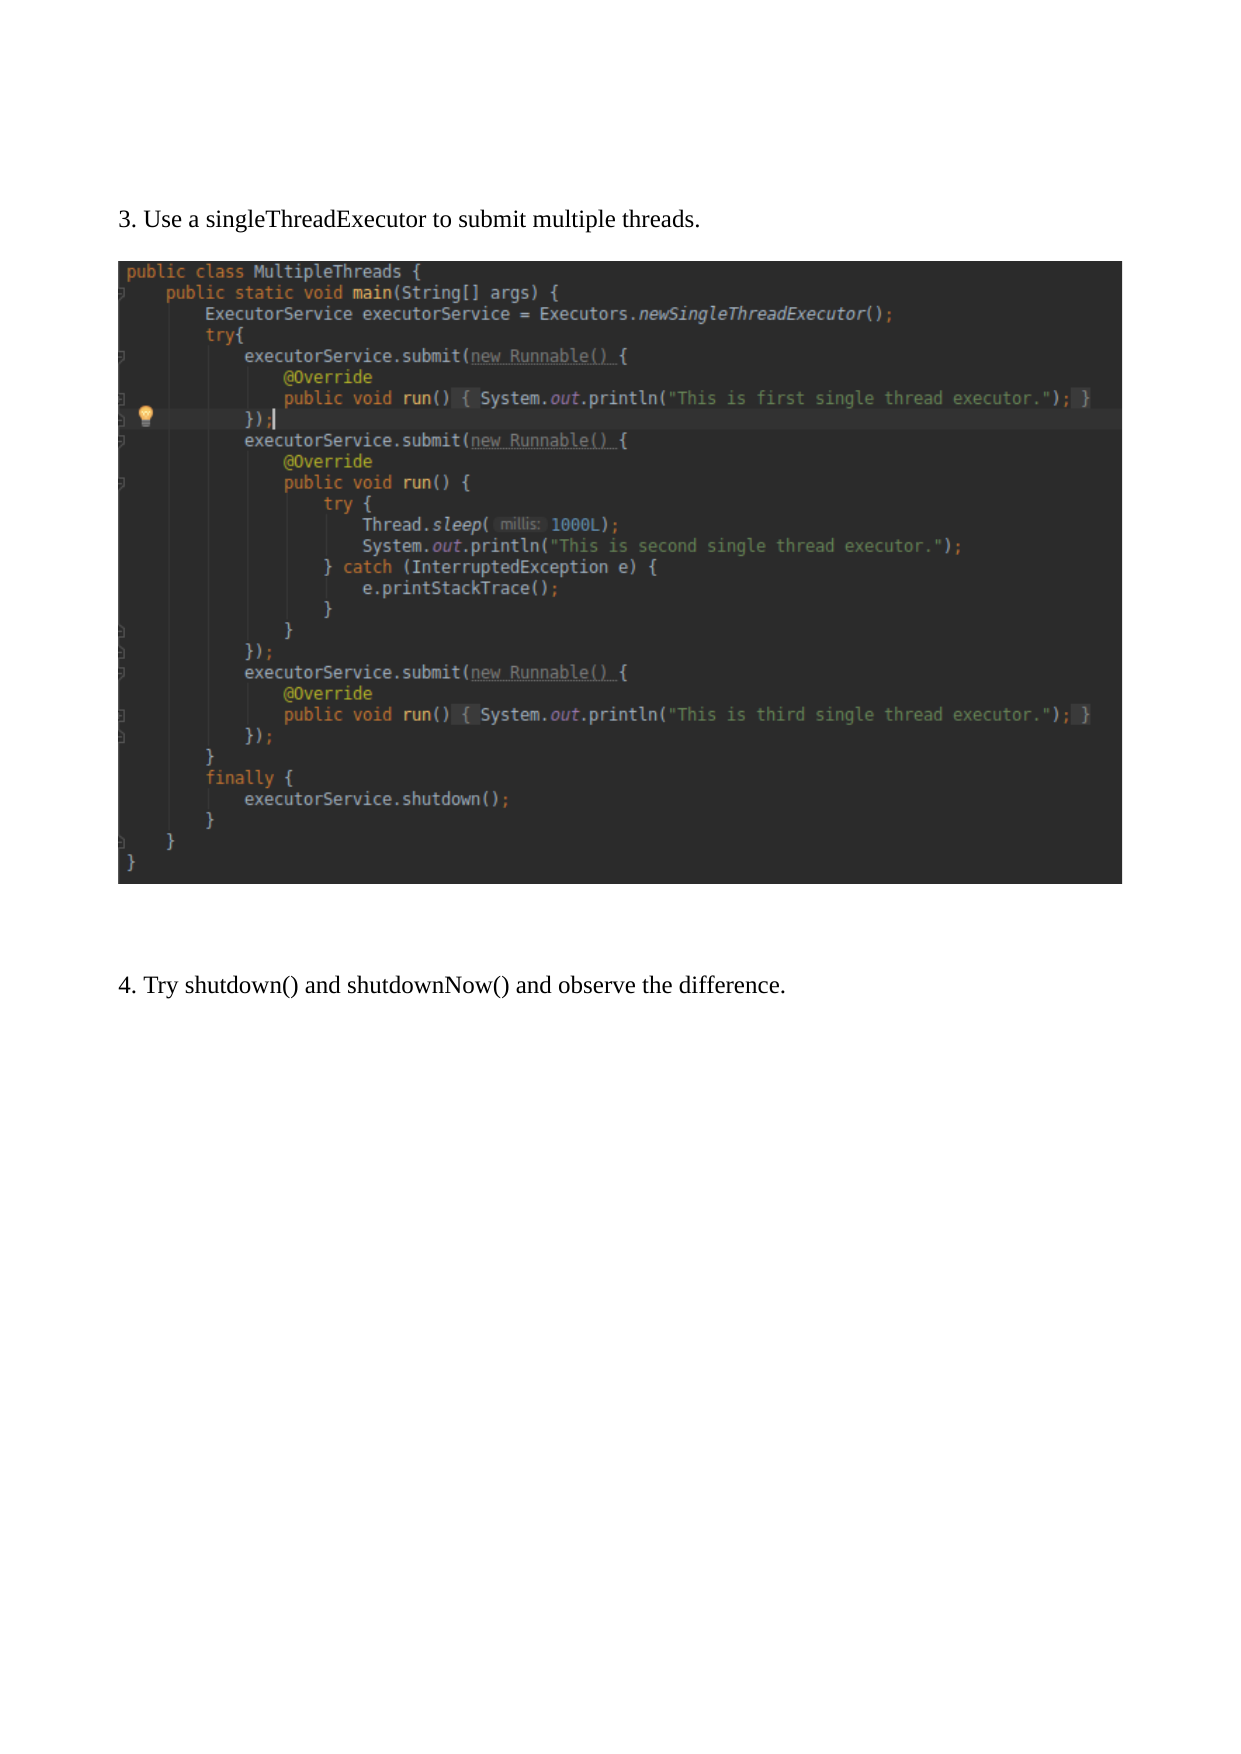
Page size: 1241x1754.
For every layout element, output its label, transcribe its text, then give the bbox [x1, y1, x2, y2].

picture [118, 261, 1123, 884]
text 3. Use a singleThreadExecutor to submit multiple threads. [118, 204, 1122, 233]
text 4. Try shutdown() and shutdownNow() and observe the difference. [118, 970, 1122, 999]
